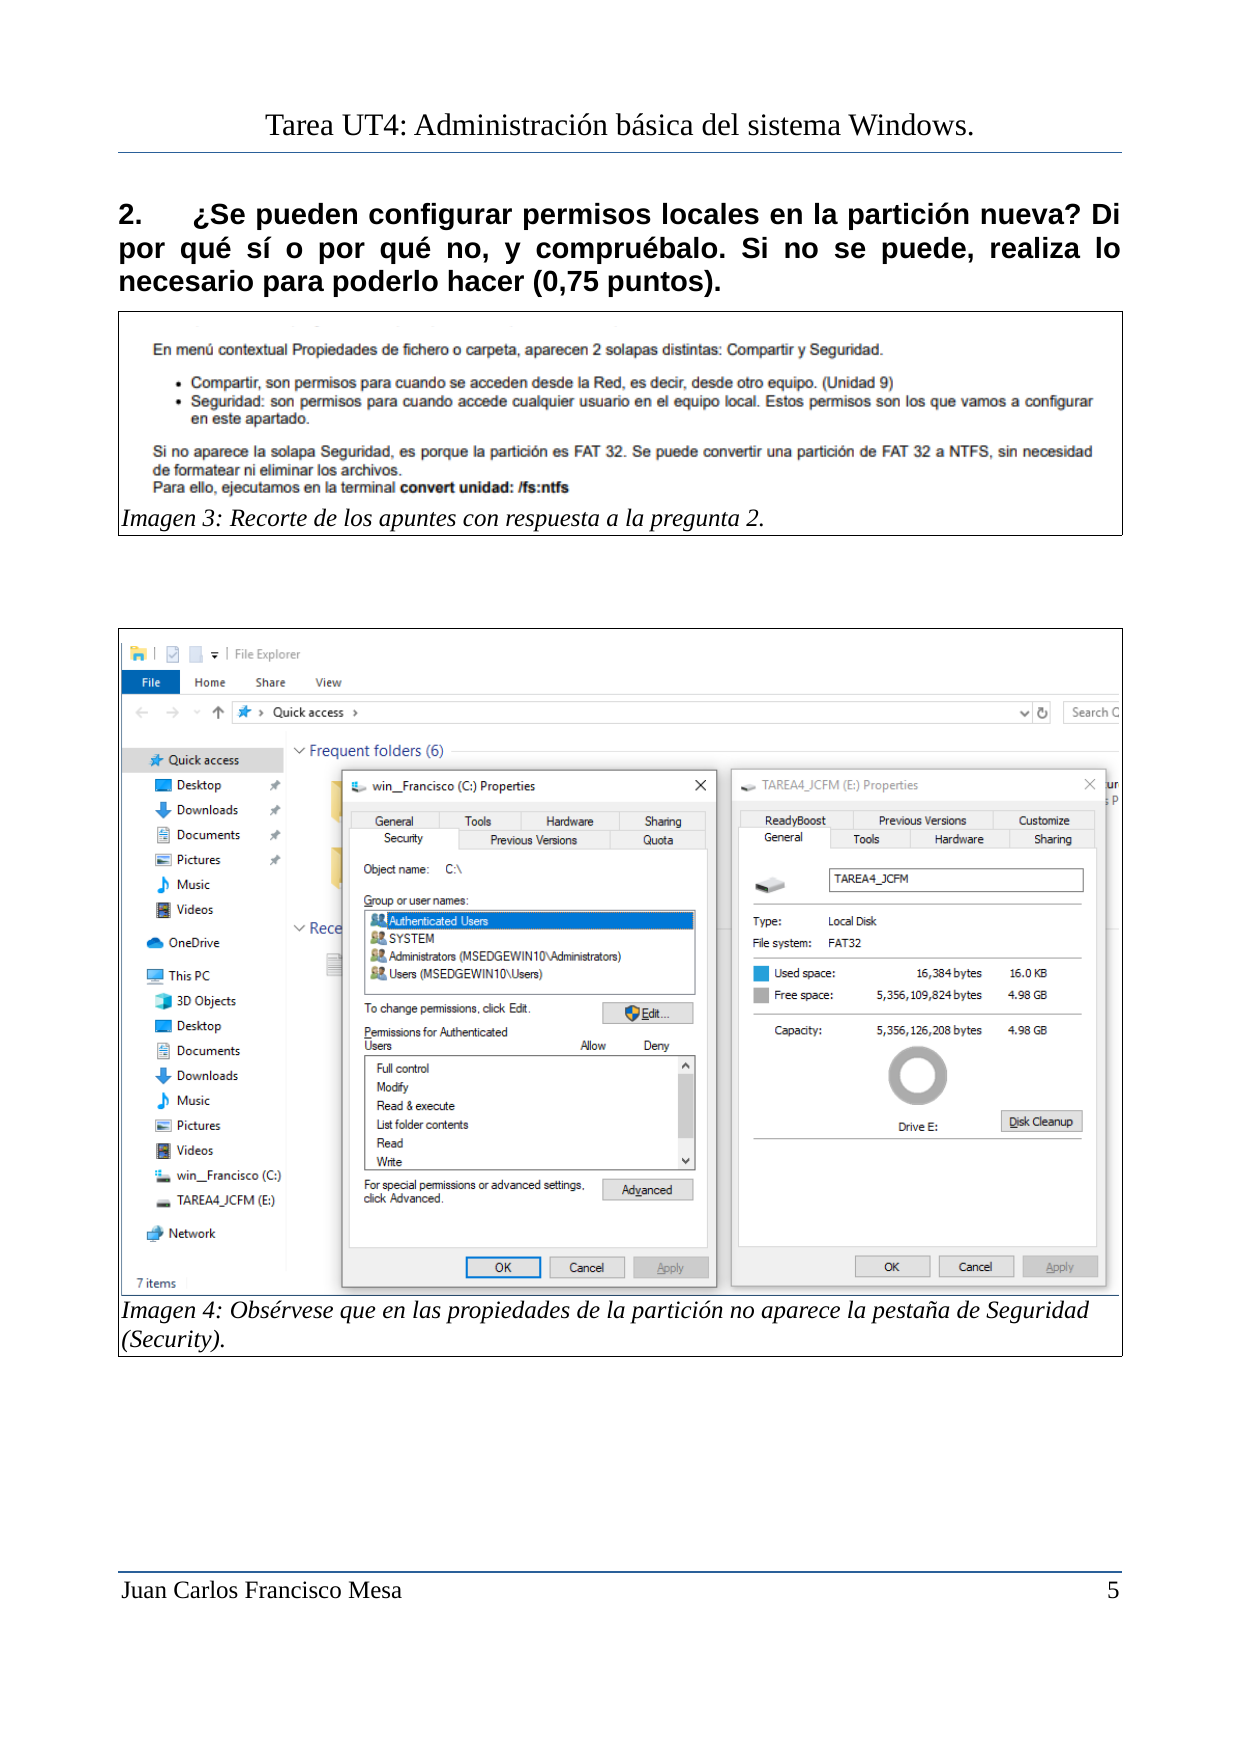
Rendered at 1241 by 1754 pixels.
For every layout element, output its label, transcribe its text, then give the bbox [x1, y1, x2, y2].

text Imagen 4: Obsérvese que en las propiedades de la partición no aparece la pestaña de Seguridad (Security). [121, 1296, 1119, 1353]
picture [121, 326, 1119, 503]
text Imagen 3: Recorte de los apuntes con respuesta a la pregunta 2. [121, 503, 1119, 532]
subtitle ¿Se pueden configurar permisos locales en la partición nueva? Di por qué sí o por qué no, y compruébalo. Si no se puede, realiza lo necesario para poderlo hacer (0,75 puntos). [118, 197, 1122, 298]
picture [121, 643, 1119, 1296]
